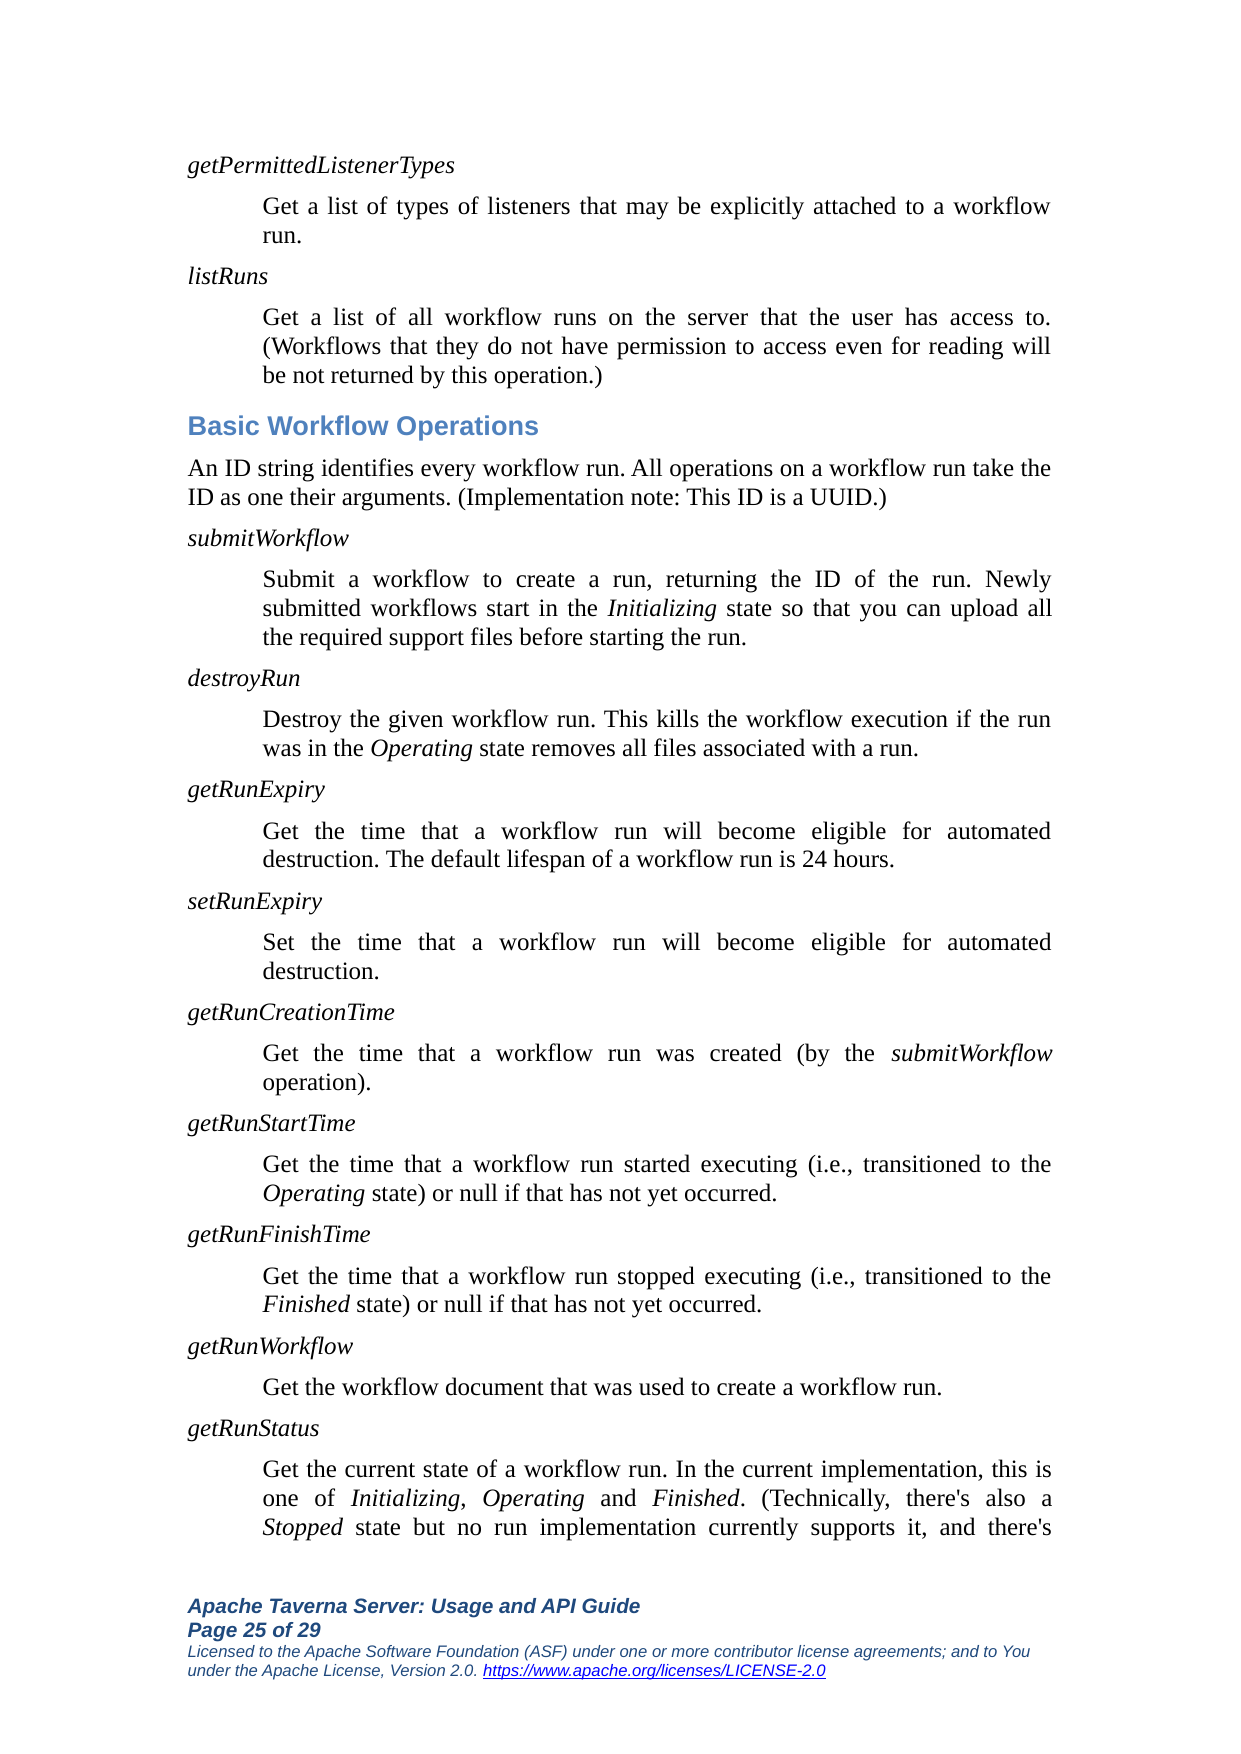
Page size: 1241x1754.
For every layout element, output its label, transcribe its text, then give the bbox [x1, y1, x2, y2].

text Get the current state of a workflow run. In the current implementation, this is one of Initializing, Operating and Finished. (Technically, there's also a Stopped state but no run implementation currently supports it, and there's [262, 1454, 1053, 1541]
text Get a list of all workflow runs on the server that the user has access to. (Workflows that they do not have permission to access even for reading will be not returned by this operation.) [262, 302, 1053, 389]
text An ID string identifies every workflow run. All operations on a workflow run take the ID as one their arguments. (Implementation note: This ID is a UUID.) [187, 453, 1053, 511]
text listRuns [187, 261, 1053, 290]
text getRunStartTime [187, 1108, 1053, 1137]
text Get a list of types of listeners that may be explicitly attached to a workflow run. [262, 191, 1053, 249]
text getRunCreationTime [187, 997, 1053, 1026]
text Get the time that a workflow run stopped executing (i.e., transitioned to the Finished state) or null if that has not yet occurred. [262, 1261, 1053, 1318]
text setRunExpiry [187, 886, 1053, 914]
subtitle Basic Workflow Operations [187, 409, 1053, 441]
text Set the time that a workflow run will become eligible for automated destruction. [262, 927, 1053, 984]
text getRunExpiry [187, 774, 1053, 803]
text Get the time that a workflow run was created (by the submitWorkflow operation). [262, 1038, 1053, 1096]
text Destroy the given workflow run. This kills the workflow execution if the run was in the Operating state removes all files associated with a run. [262, 704, 1053, 762]
text getRunFinishTime [187, 1219, 1053, 1248]
text destroyRun [187, 663, 1053, 692]
text getRunStatus [187, 1413, 1053, 1442]
text Get the time that a workflow run will become eligible for automated destruction. The default lifespan of a workflow run is 24 hours. [262, 816, 1053, 873]
text Get the time that a workflow run started executing (i.e., transitioned to the Operating state) or null if that has not yet occurred. [262, 1149, 1053, 1207]
text submitWorkflow [187, 523, 1053, 552]
text getPermittedListenerTypes [187, 150, 1053, 179]
text getRunWorkflow [187, 1331, 1053, 1359]
text Submit a workflow to create a run, returning the ID of the run. Newly submitted workflows start in the Initializing state so that you can upload all the required support files before starting the run. [262, 564, 1053, 651]
text Get the workflow document that was used to create a workflow run. [262, 1372, 1053, 1401]
